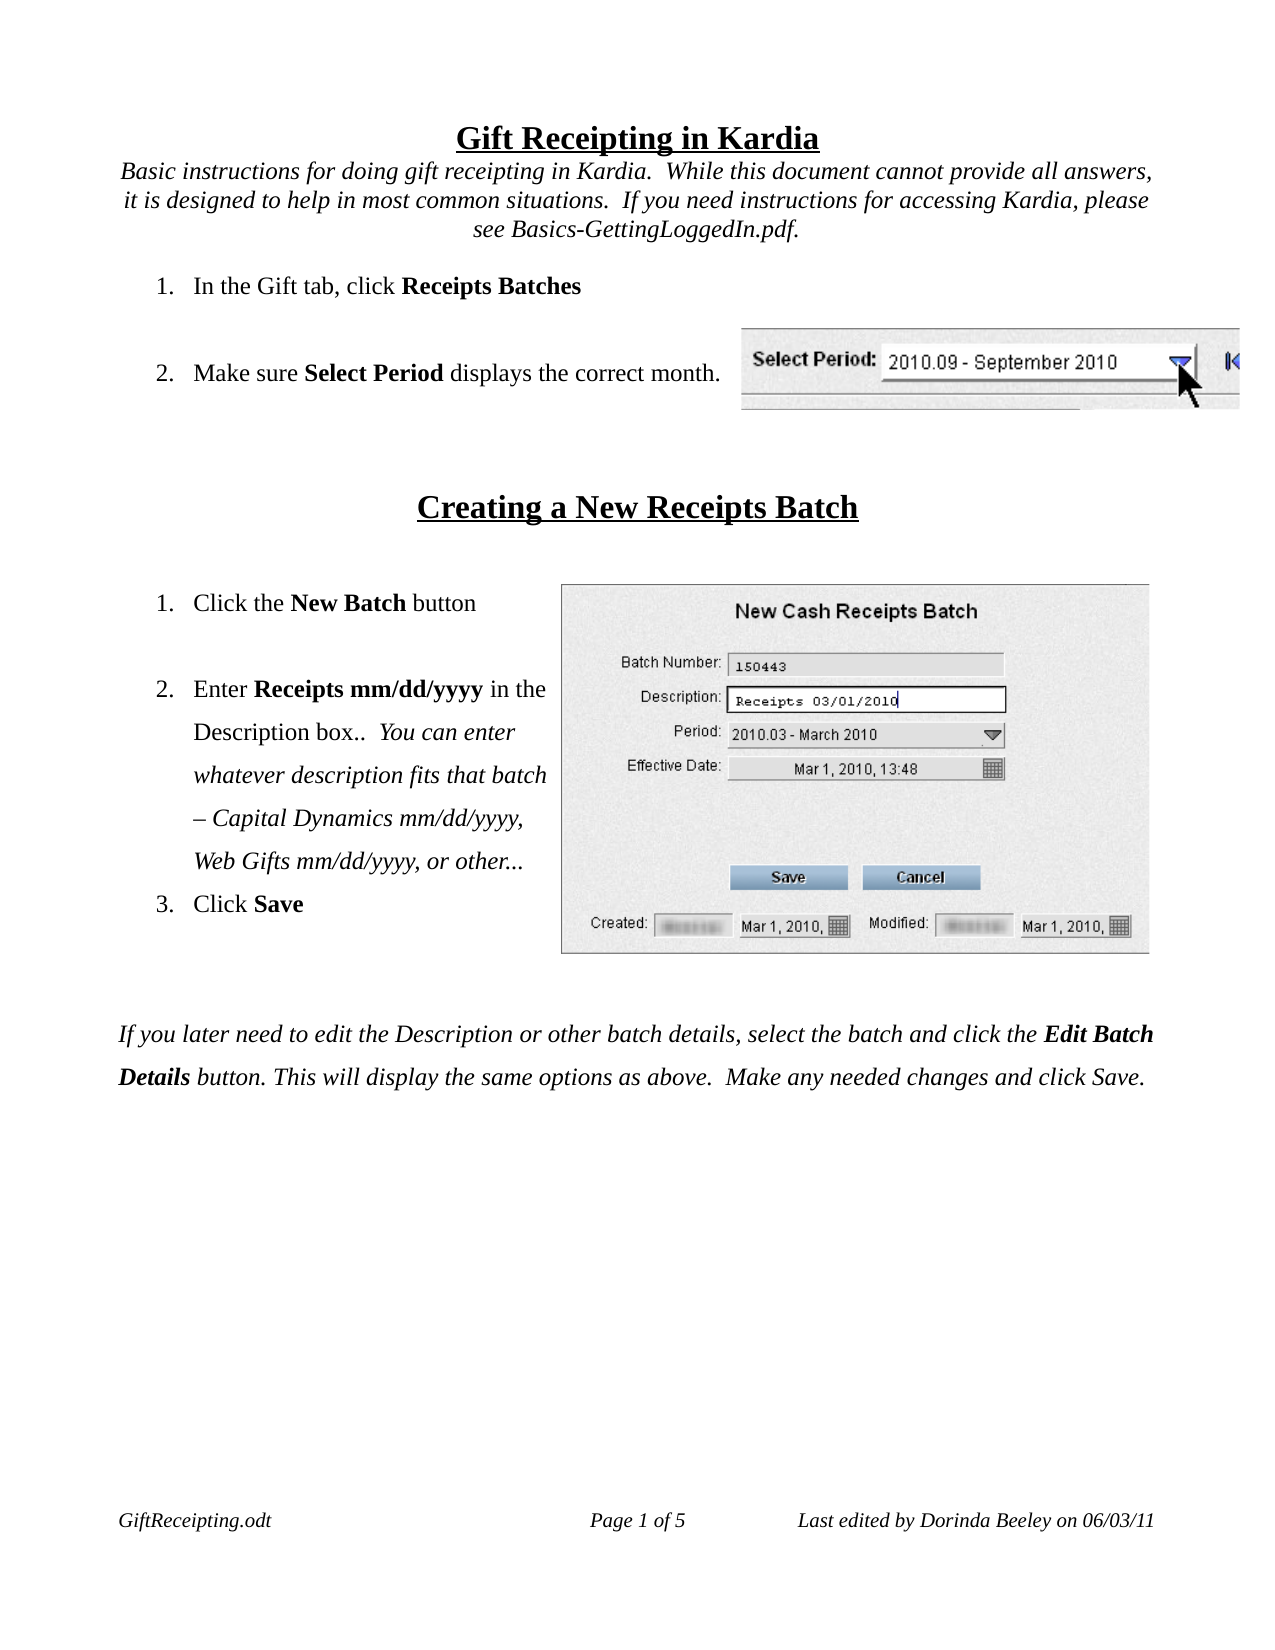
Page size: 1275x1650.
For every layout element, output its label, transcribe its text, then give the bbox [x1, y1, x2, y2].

text If you later need to edit the Description or other batch details, select the batch and click the Edit Batch Details button. This will display the same options as above. Make any needed changes and click Save. [118, 1019, 1157, 1091]
list Click the New Batch button [156, 588, 561, 616]
text Basic instructions for doing gift receipting in Kardia. While this document cannot provide all answers, it is designed to help in most common situations. If you need instructions for accessing Kardia, please see Basics-GettingLoggedIn.pdf. [118, 156, 1157, 243]
list Enter Receipts mm/dd/yyyy in the Description box.. You can enter whatever description fits that batch – Capital Dynamics mm/dd/yyyy, Web Gifts mm/dd/yyyy, or other... [156, 674, 561, 875]
text Gift Receipting in Kardia [118, 118, 1157, 156]
list In the Gift tab, click Receipts Batches [156, 271, 1157, 300]
text Creating a New Receipts Batch [118, 487, 1157, 525]
picture [561, 584, 1150, 954]
picture [741, 328, 1240, 410]
list Click Save [156, 889, 1157, 961]
list Make sure Select Period displays the correct month. [156, 358, 741, 386]
